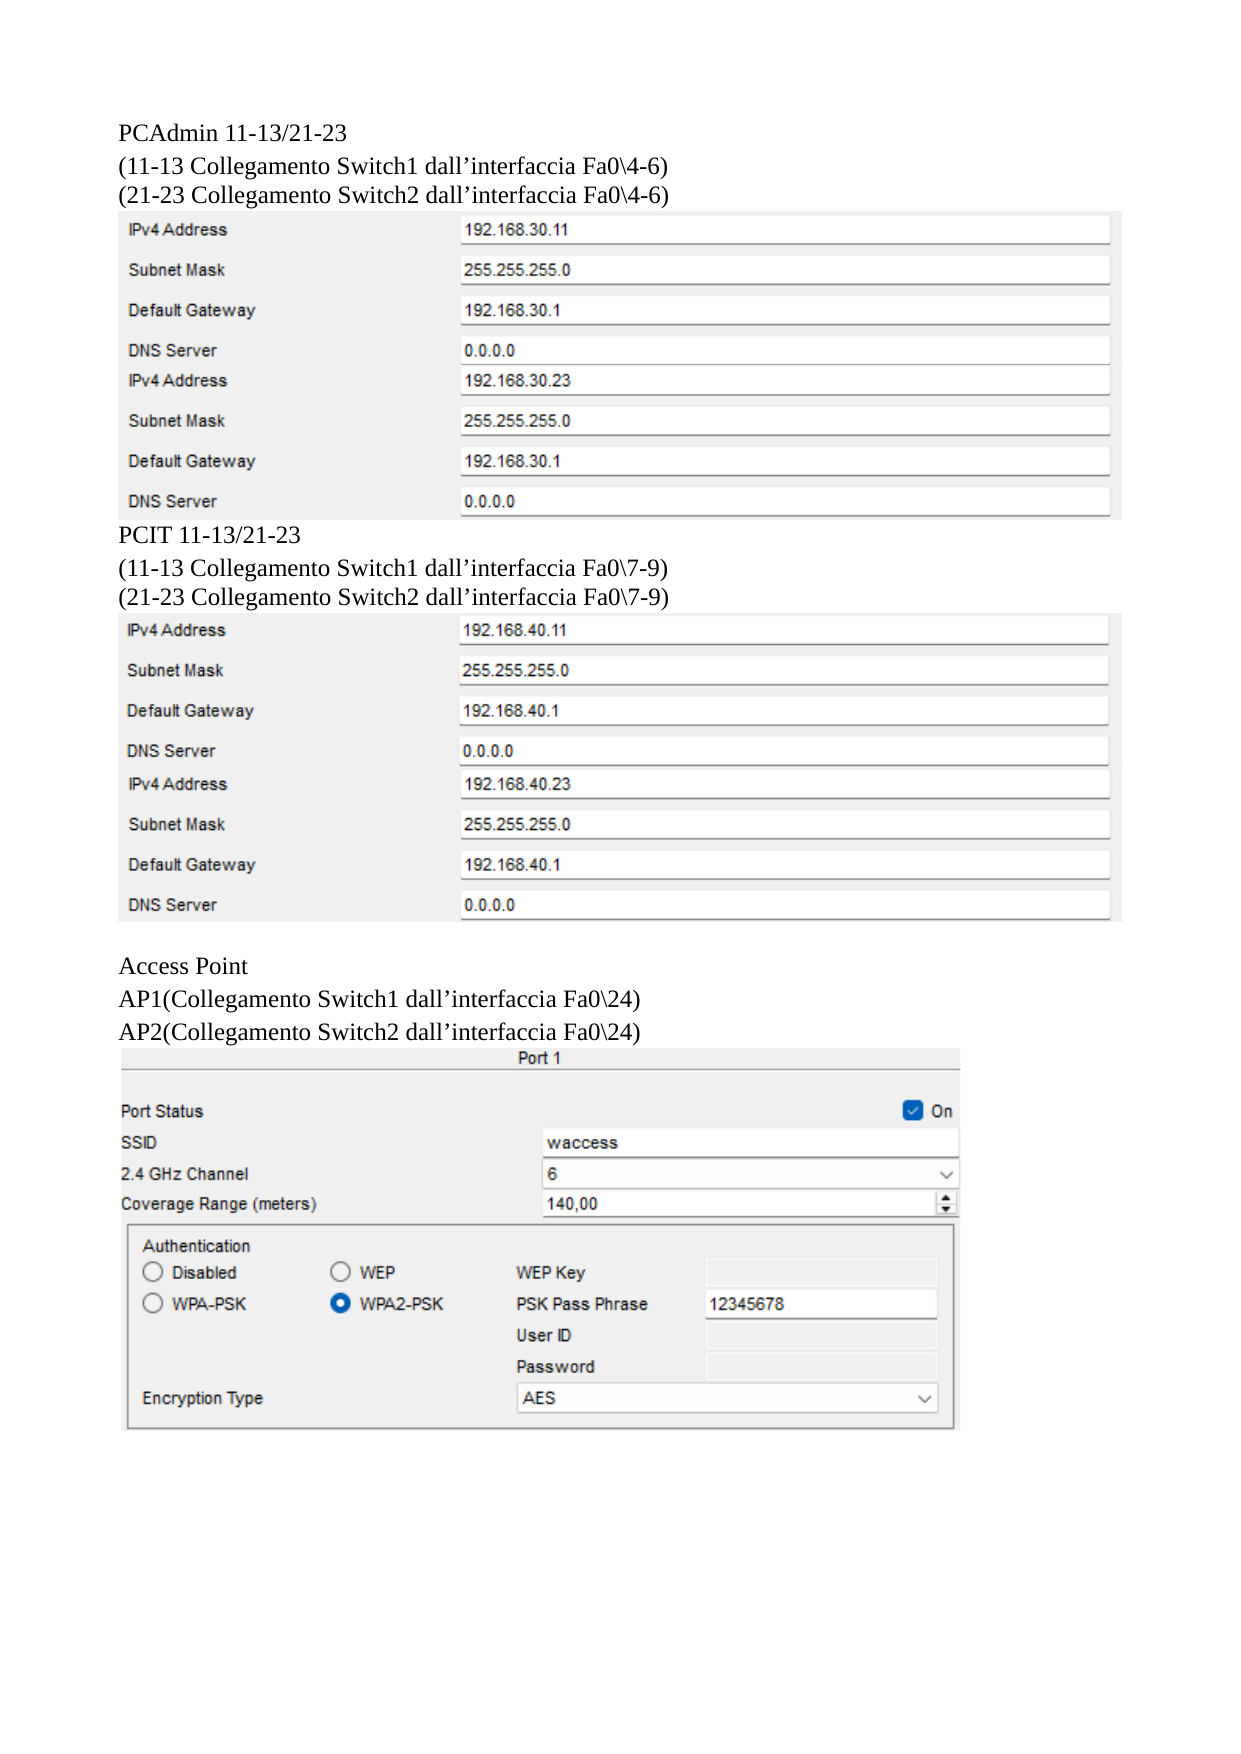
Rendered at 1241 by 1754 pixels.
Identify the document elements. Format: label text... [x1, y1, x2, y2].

text Access Point [118, 951, 1122, 979]
text PCAdmin 11-13/21-23 [118, 118, 1122, 147]
picture [121, 1048, 961, 1431]
picture [118, 211, 1123, 520]
text (11-13 Collegamento Switch1 dall’interfaccia Fa0\7-9) [118, 553, 1122, 582]
text PCIT 11-13/21-23 [118, 520, 1122, 549]
text AP1(Collegamento Switch1 dall’interfaccia Fa0\24) [118, 984, 1122, 1012]
text (21-23 Collegamento Switch2 dall’interfaccia Fa0\7-9) [118, 582, 1122, 611]
text (21-23 Collegamento Switch2 dall’interfaccia Fa0\4-6) [118, 180, 1122, 209]
text AP2(Collegamento Switch2 dall’interfaccia Fa0\24) [118, 1017, 1122, 1046]
text (11-13 Collegamento Switch1 dall’interfaccia Fa0\4-6) [118, 151, 1122, 180]
picture [118, 613, 1123, 922]
